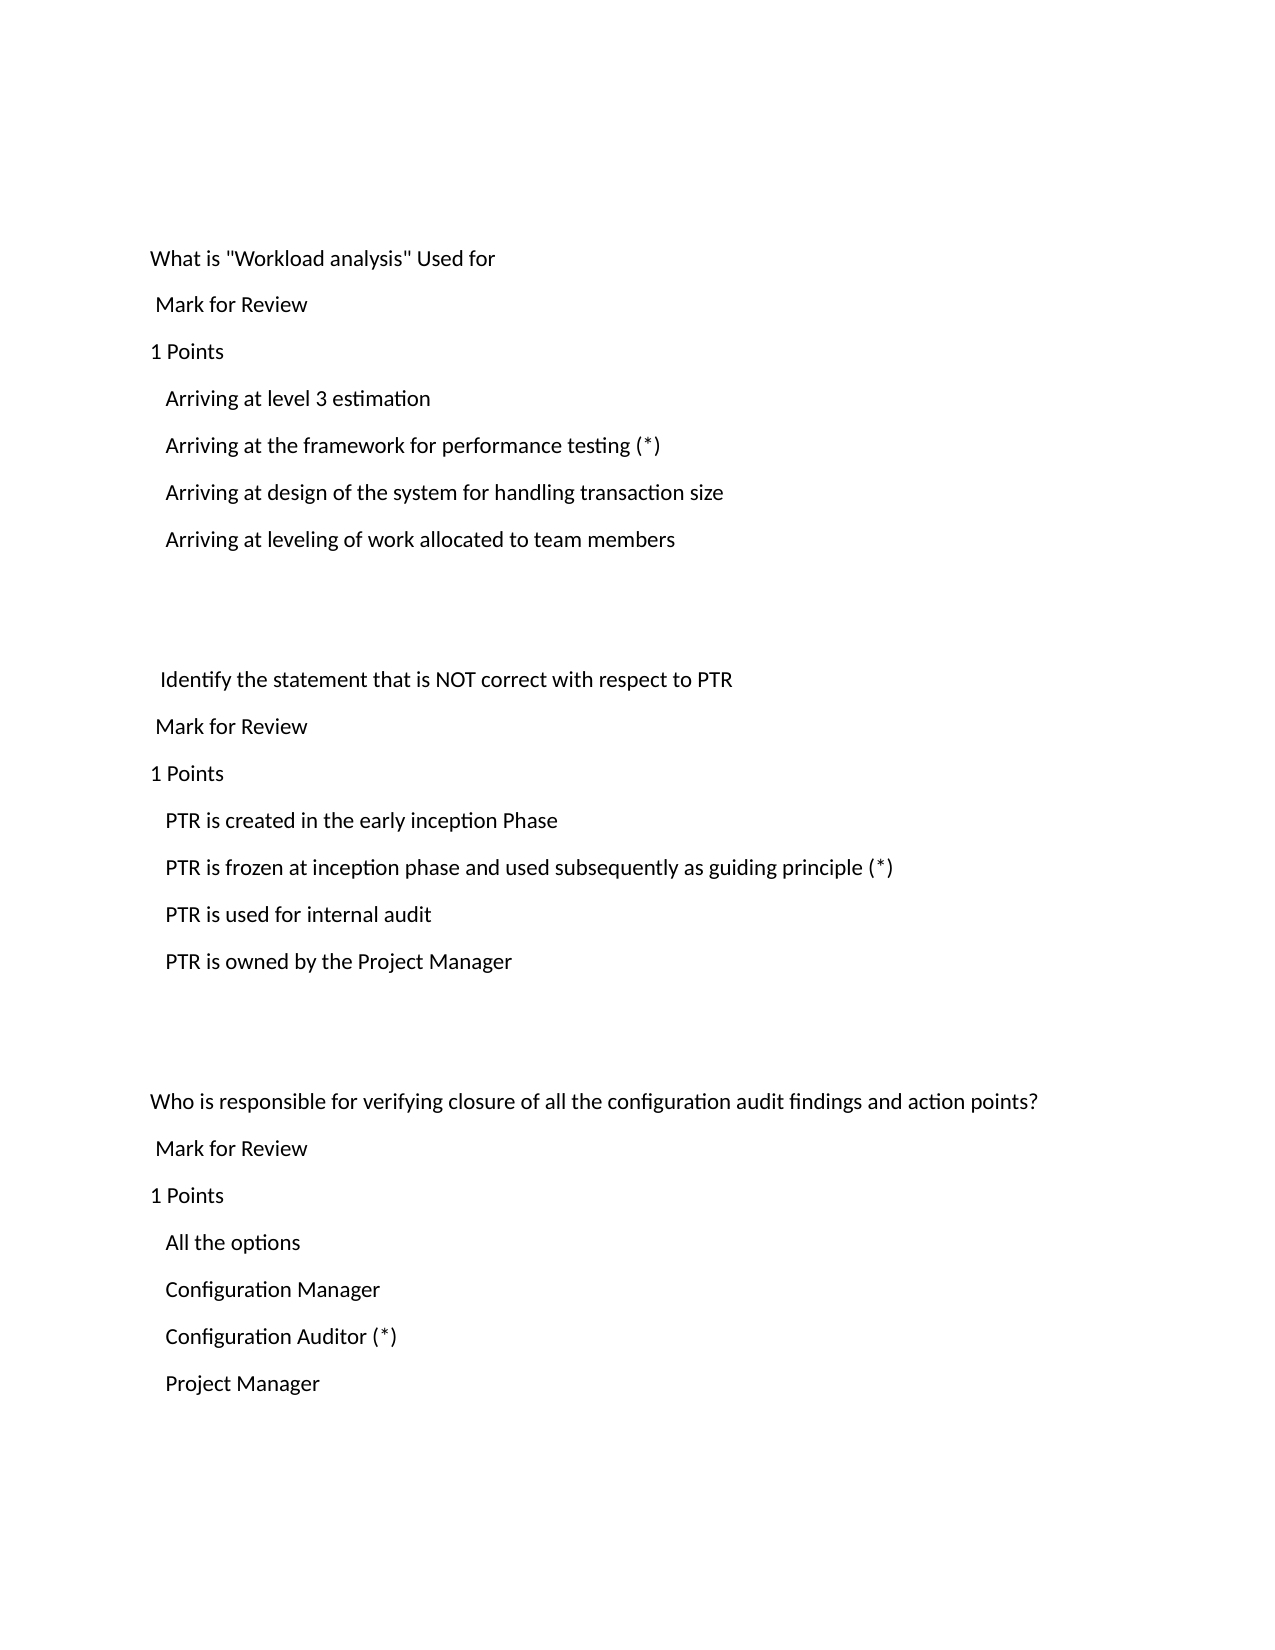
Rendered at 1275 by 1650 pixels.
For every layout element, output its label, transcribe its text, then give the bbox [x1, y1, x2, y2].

text PTR is frozen at inception phase and used subsequently as guiding principle (*) [150, 853, 1125, 881]
text Mark for Review [150, 712, 1125, 741]
text Arriving at design of the system for handling transaction size [150, 478, 1125, 506]
text All the options [150, 1228, 1125, 1256]
text 1 Points [150, 1181, 1125, 1209]
text Arriving at the framework for performance testing (*) [150, 431, 1125, 459]
text Configuration Auditor (*) [150, 1322, 1125, 1350]
text 1 Points [150, 759, 1125, 787]
text PTR is owned by the Project Manager [150, 947, 1125, 975]
text Who is responsible for verifying closure of all the configuration audit findings and action points? [150, 1087, 1125, 1116]
text Configuration Manager [150, 1275, 1125, 1303]
text What is "Workload analysis" Used for [150, 244, 1125, 272]
text Arriving at level 3 estimation [150, 384, 1125, 412]
text Mark for Review [150, 291, 1125, 319]
text 1 Points [150, 337, 1125, 366]
text PTR is used for internal audit [150, 900, 1125, 928]
text Identify the statement that is NOT correct with respect to PTR [150, 666, 1125, 694]
text Project Manager [150, 1369, 1125, 1397]
text Arriving at leveling of work allocated to team members [150, 525, 1125, 553]
text PTR is created in the early inception Phase [150, 806, 1125, 834]
text Mark for Review [150, 1134, 1125, 1162]
